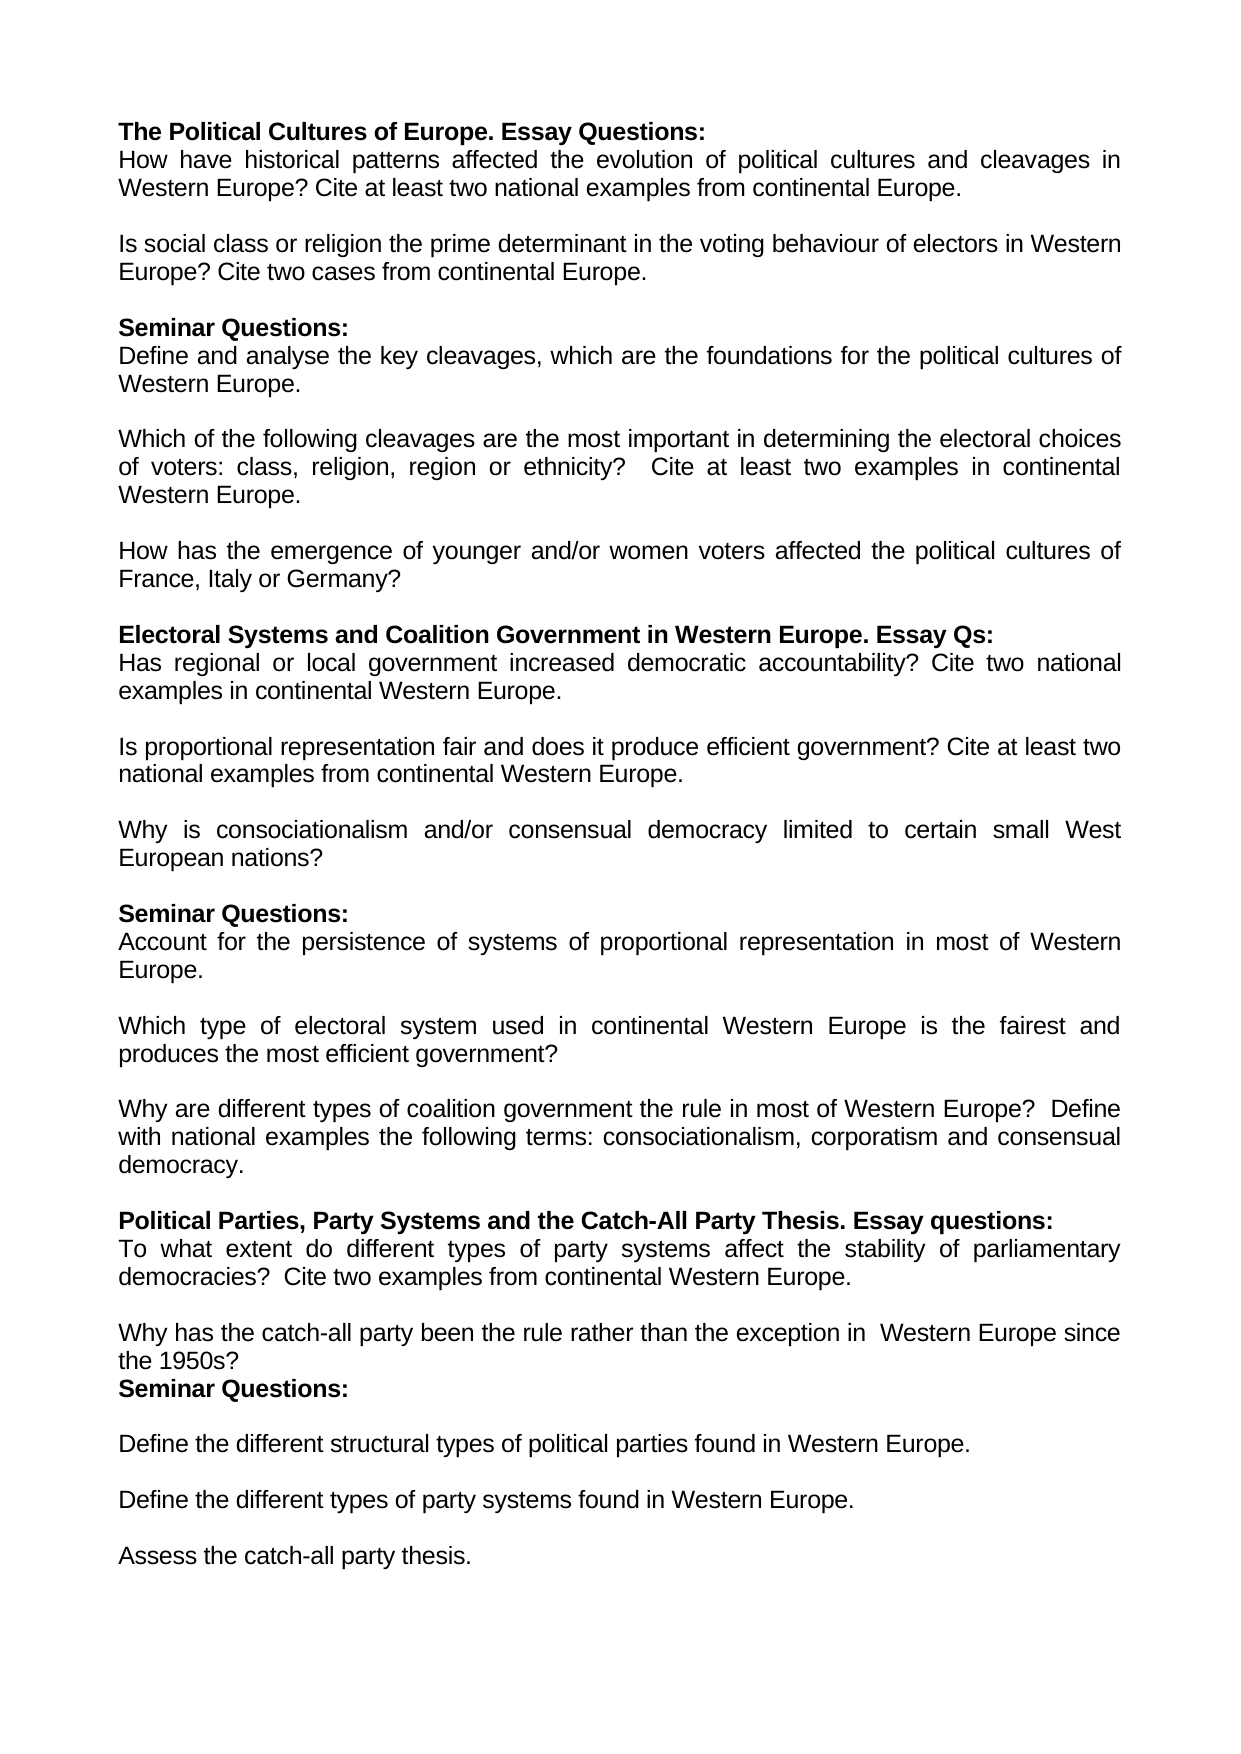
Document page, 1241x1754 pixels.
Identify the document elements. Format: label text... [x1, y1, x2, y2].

text Define the different structural types of political parties found in Western Europe. [118, 1430, 1122, 1458]
text To what extent do different types of party systems affect the stability of parliamentary democracies? Cite two examples from continental Western Europe. [118, 1235, 1122, 1291]
text Why has the catch-all party been the rule rather than the exception in Western Europe since the 1950s? [118, 1318, 1122, 1374]
text Seminar Questions: [118, 313, 1122, 341]
text Why is consociationalism and/or consensual democracy limited to certain small West European nations? [118, 816, 1122, 872]
text Is social class or religion the prime determinant in the voting behaviour of electors in Western Europe? Cite two cases from continental Europe. [118, 230, 1122, 286]
text Define and analyse the key cleavages, which are the foundations for the political cultures of Western Europe. [118, 341, 1122, 397]
text Assess the catch-all party thesis. [118, 1542, 1122, 1570]
text Political Parties, Party Systems and the Catch-All Party Thesis. Essay questions: [118, 1207, 1122, 1235]
text Why are different types of coalition government the rule in most of Western Europe? Define with national examples the following terms: consociationalism, corporatism and consensual democracy. [118, 1095, 1122, 1179]
text Is proportional representation fair and does it produce efficient government? Cite at least two national examples from continental Western Europe. [118, 732, 1122, 788]
text Seminar Questions: [118, 1374, 1122, 1402]
text Which of the following cleavages are the most important in determining the electoral choices of voters: class, religion, region or ethnicity? Cite at least two examples in continental Western Europe. [118, 425, 1122, 509]
text Account for the persistence of systems of proportional representation in most of Western Europe. [118, 928, 1122, 983]
text Define the different types of party systems found in Western Europe. [118, 1486, 1122, 1514]
text How has the emergence of younger and/or women voters affected the political cultures of France, Italy or Germany? [118, 537, 1122, 593]
text Which type of electoral system used in continental Western Europe is the fairest and produces the most efficient government? [118, 1011, 1122, 1067]
text Electoral Systems and Coalition Government in Western Europe. Essay Qs: [118, 621, 1122, 648]
text How have historical patterns affected the evolution of political cultures and cleavages in Western Europe? Cite at least two national examples from continental Europe. [118, 146, 1122, 202]
text Has regional or local government increased democratic accountability? Cite two national examples in continental Western Europe. [118, 648, 1122, 704]
text The Political Cultures of Europe. Essay Questions: [118, 118, 1122, 146]
text Seminar Questions: [118, 900, 1122, 928]
